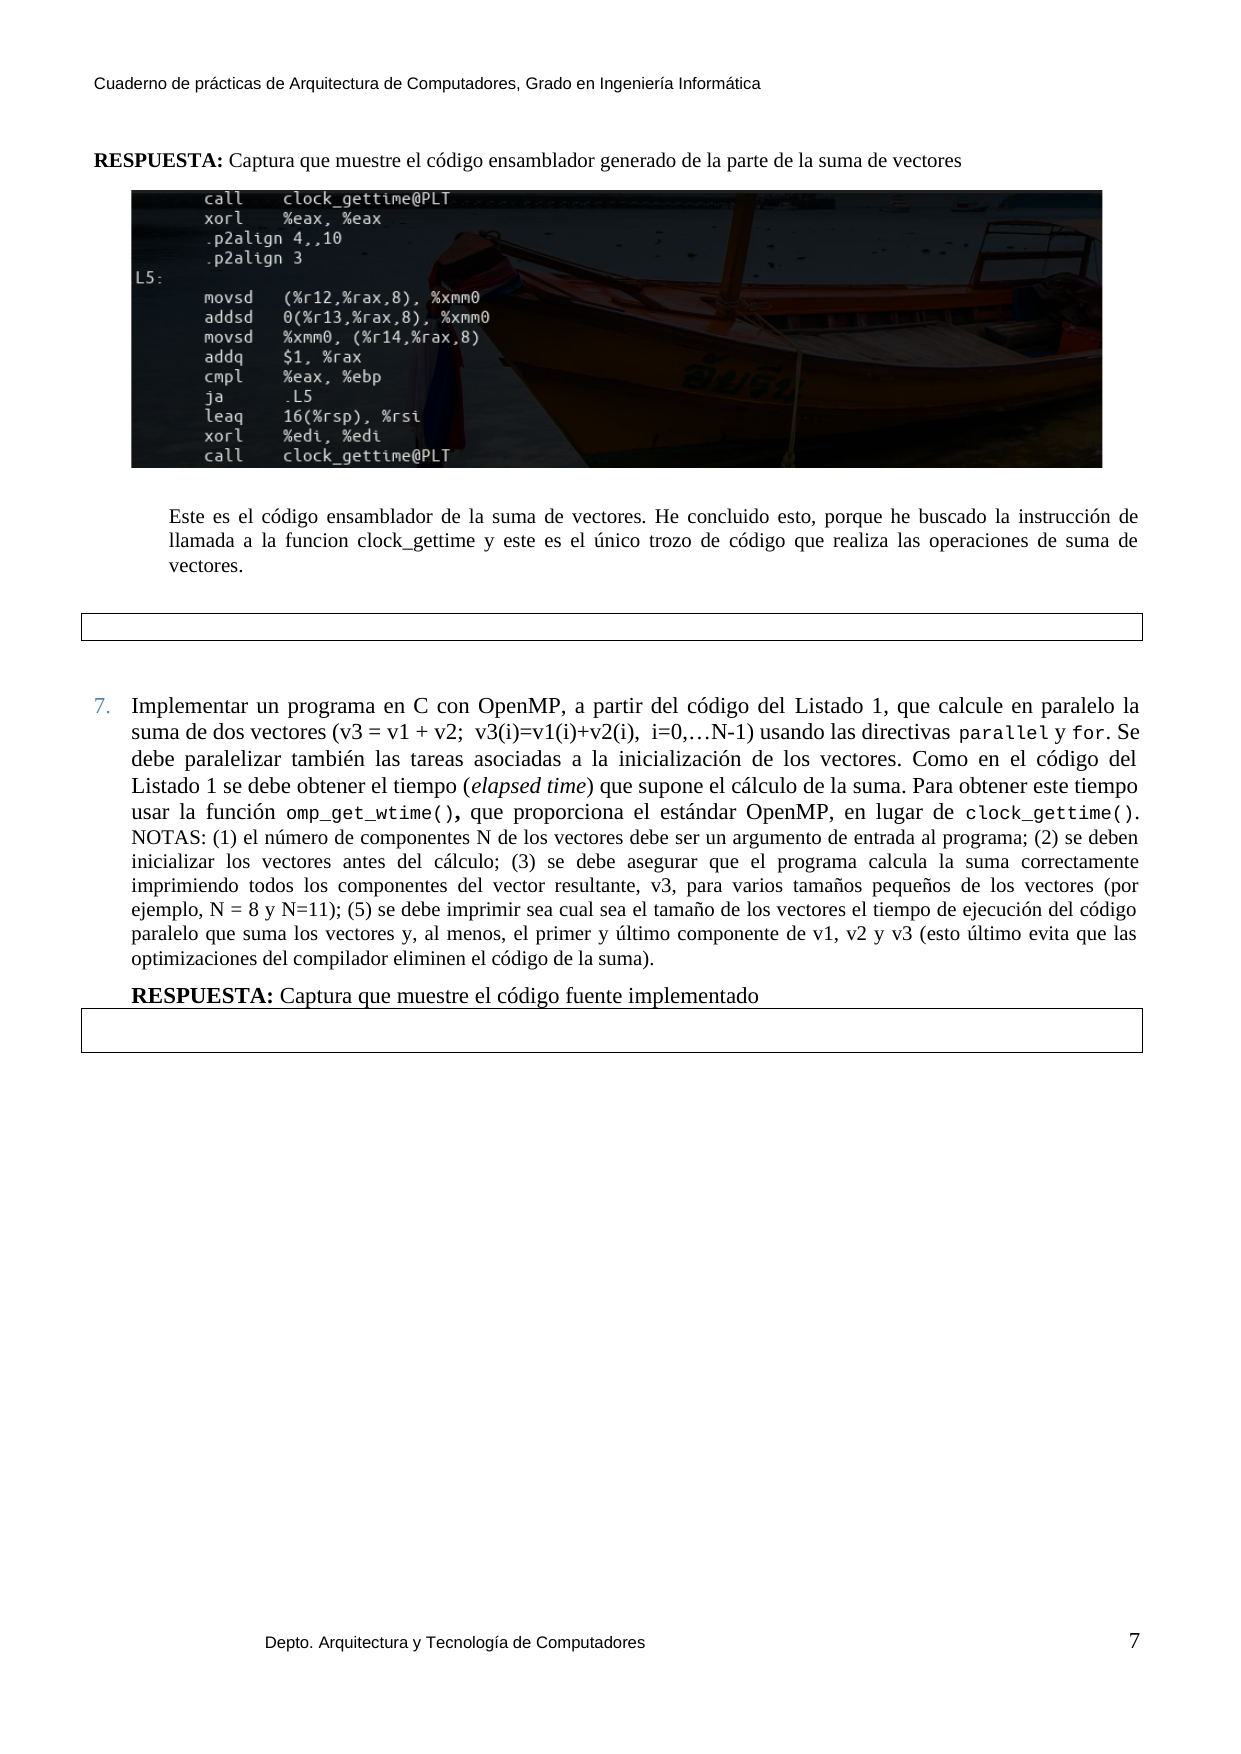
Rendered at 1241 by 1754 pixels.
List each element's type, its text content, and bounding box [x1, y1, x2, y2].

text RESPUESTA: Captura que muestre el código fuente implementado [131, 982, 1140, 1008]
table_header [82, 614, 1142, 640]
text RESPUESTA: Captura que muestre el código ensamblador generado de la parte de la suma de vectores [94, 148, 1140, 172]
table_header [82, 1009, 1142, 1052]
list Implementar un programa en C con OpenMP, a partir del código del Listado 1, que calcule en paralelo la suma de dos vectores (v3 = v1 + v2; v3(i)=v1(i)+v2(i), i=0,…N-1) usando las directivas parallel y for. Se debe paralelizar también las tareas asociadas a la inicialización de los vectores. Como en el código del Listado 1 se debe obtener el tiempo (elapsed time) que supone el cálculo de la suma. Para obtener este tiempo usar la función omp_get_wtime(), que proporciona el estándar OpenMP, en lugar de clock_gettime(). NOTAS: (1) el número de componentes N de los vectores debe ser un argumento de entrada al programa; (2) se deben inicializar los vectores antes del cálculo; (3) se debe asegurar que el programa calcula la suma correctamente imprimiendo todos los componentes del vector resultante, v3, para varios tamaños pequeños de los vectores (por ejemplo, N = 8 y N=11); (5) se debe imprimir sea cual sea el tamaño de los vectores el tiempo de ejecución del código paralelo que suma los vectores y, al menos, el primer y último componente de v1, v2 y v3 (esto último evita que las optimizaciones del compilador eliminen el código de la suma). [94, 692, 1140, 969]
picture [131, 190, 1103, 468]
text Este es el código ensamblador de la suma de vectores. He concluido esto, porque he buscado la instrucción de llamada a la funcion clock_gettime y este es el único trozo de código que realiza las operaciones de suma de vectores. [169, 504, 1140, 577]
